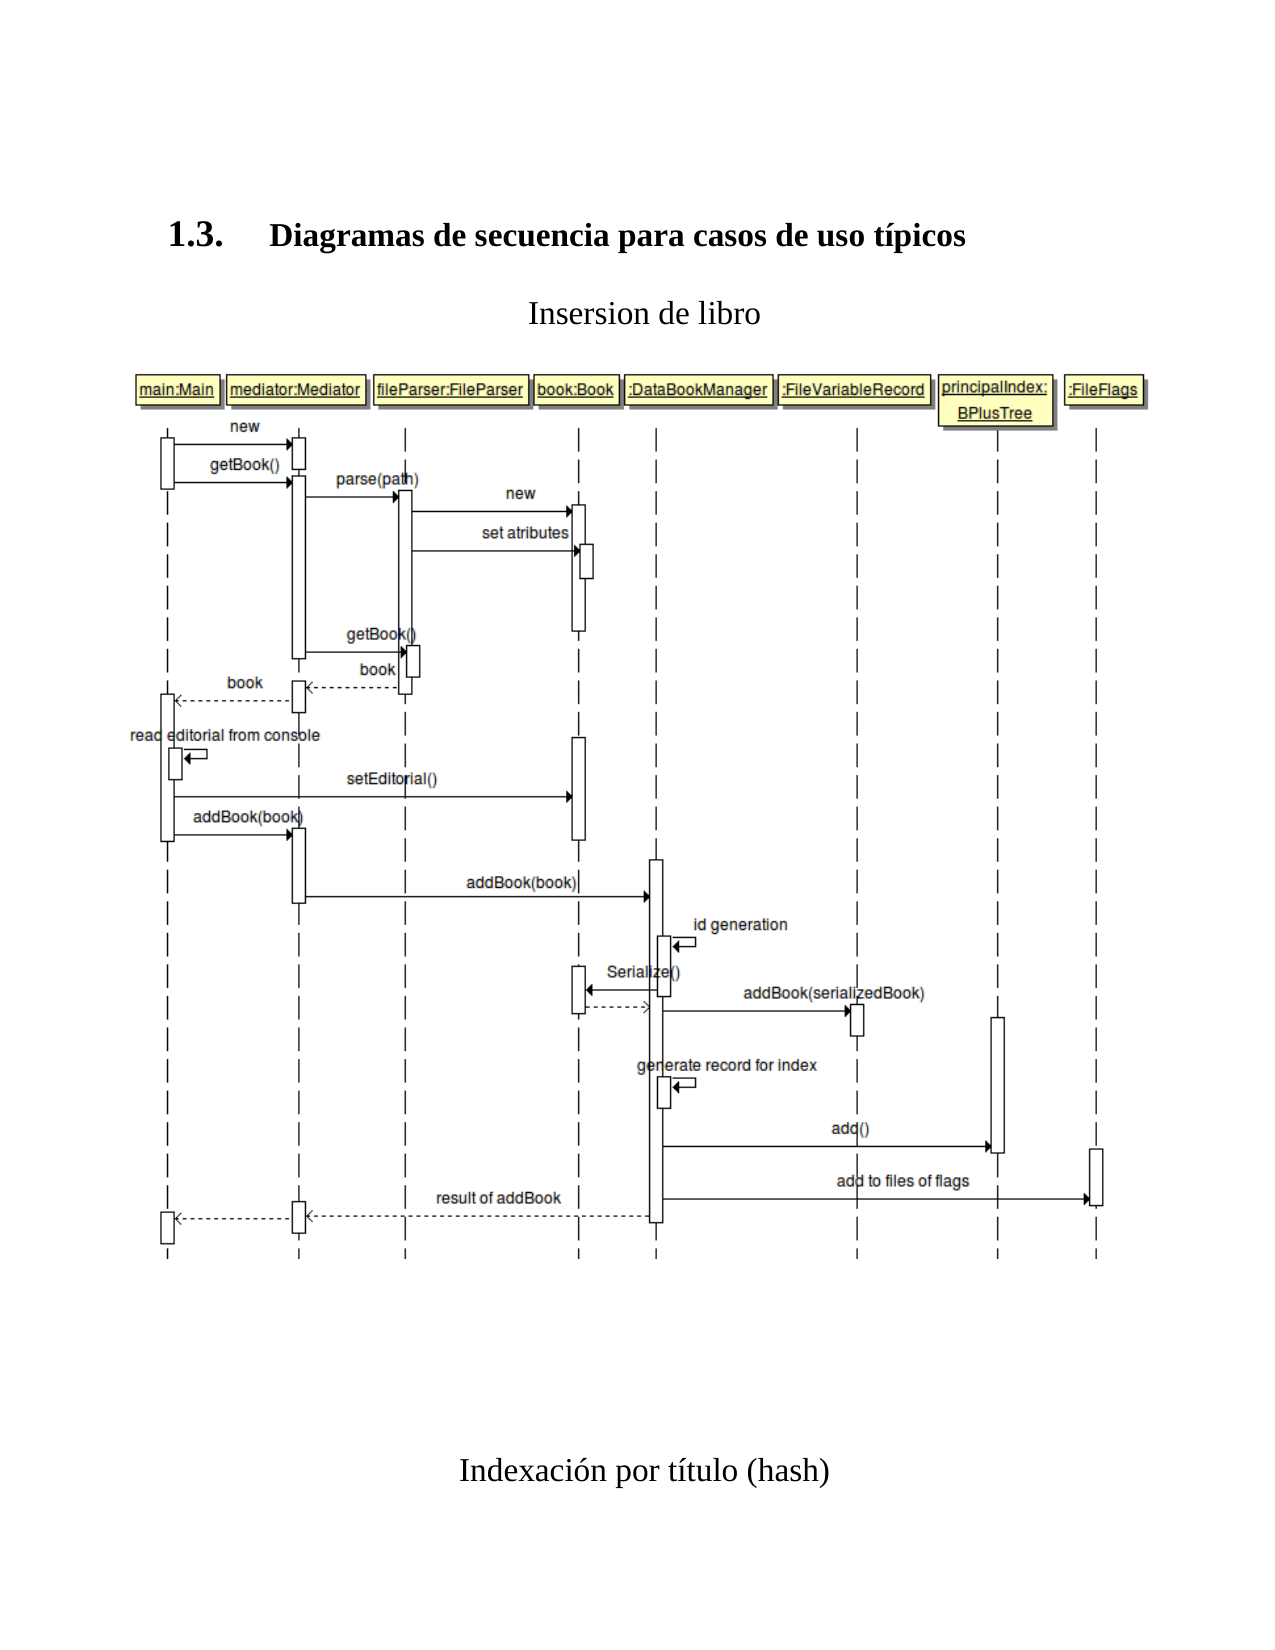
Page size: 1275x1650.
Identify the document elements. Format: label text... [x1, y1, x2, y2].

text Indexación por título (hash) [83, 1451, 1206, 1489]
list Diagramas de secuencia para casos de uso típicos [158, 212, 1206, 255]
text Insersion de libro [83, 293, 1206, 332]
picture [125, 370, 1164, 1259]
